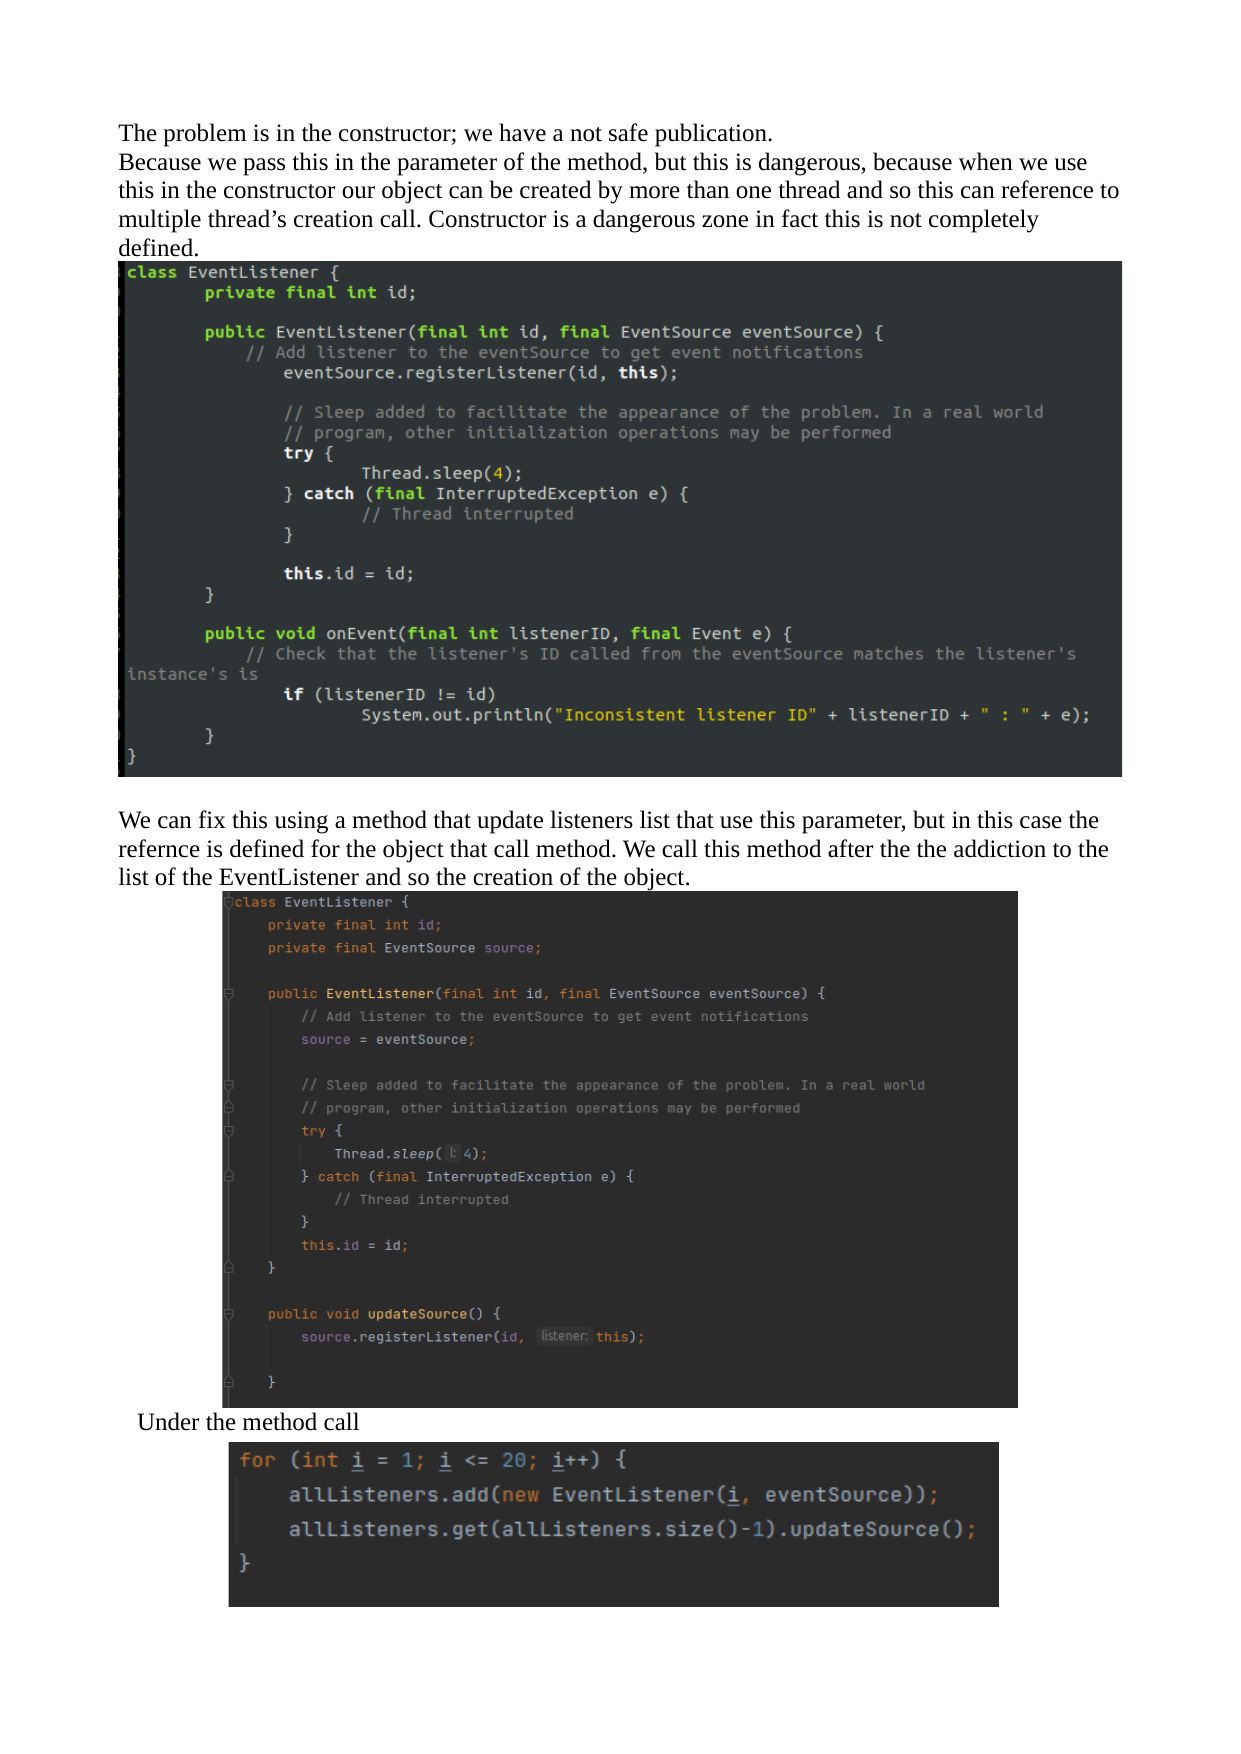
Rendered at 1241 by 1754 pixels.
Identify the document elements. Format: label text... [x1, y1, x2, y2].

text Because we pass this in the parameter of the method, but this is dangerous, because when we use this in the constructor our object can be created by more than one thread and so this can reference to multiple thread’s creation call. Constructor is a dangerous zone in fact this is not completely defined. [118, 147, 1122, 261]
text The problem is in the constructor; we have a not safe publication. [118, 118, 1122, 147]
picture [222, 891, 1018, 1408]
text We can fix this using a method that update listeners list that use this parameter, but in this case the refernce is defined for the object that call method. We call this method after the the addiction to the list of the EventListener and so the creation of the object. [118, 805, 1122, 891]
picture [228, 1442, 999, 1607]
text Under the method call [118, 891, 1122, 1436]
picture [118, 261, 1123, 777]
